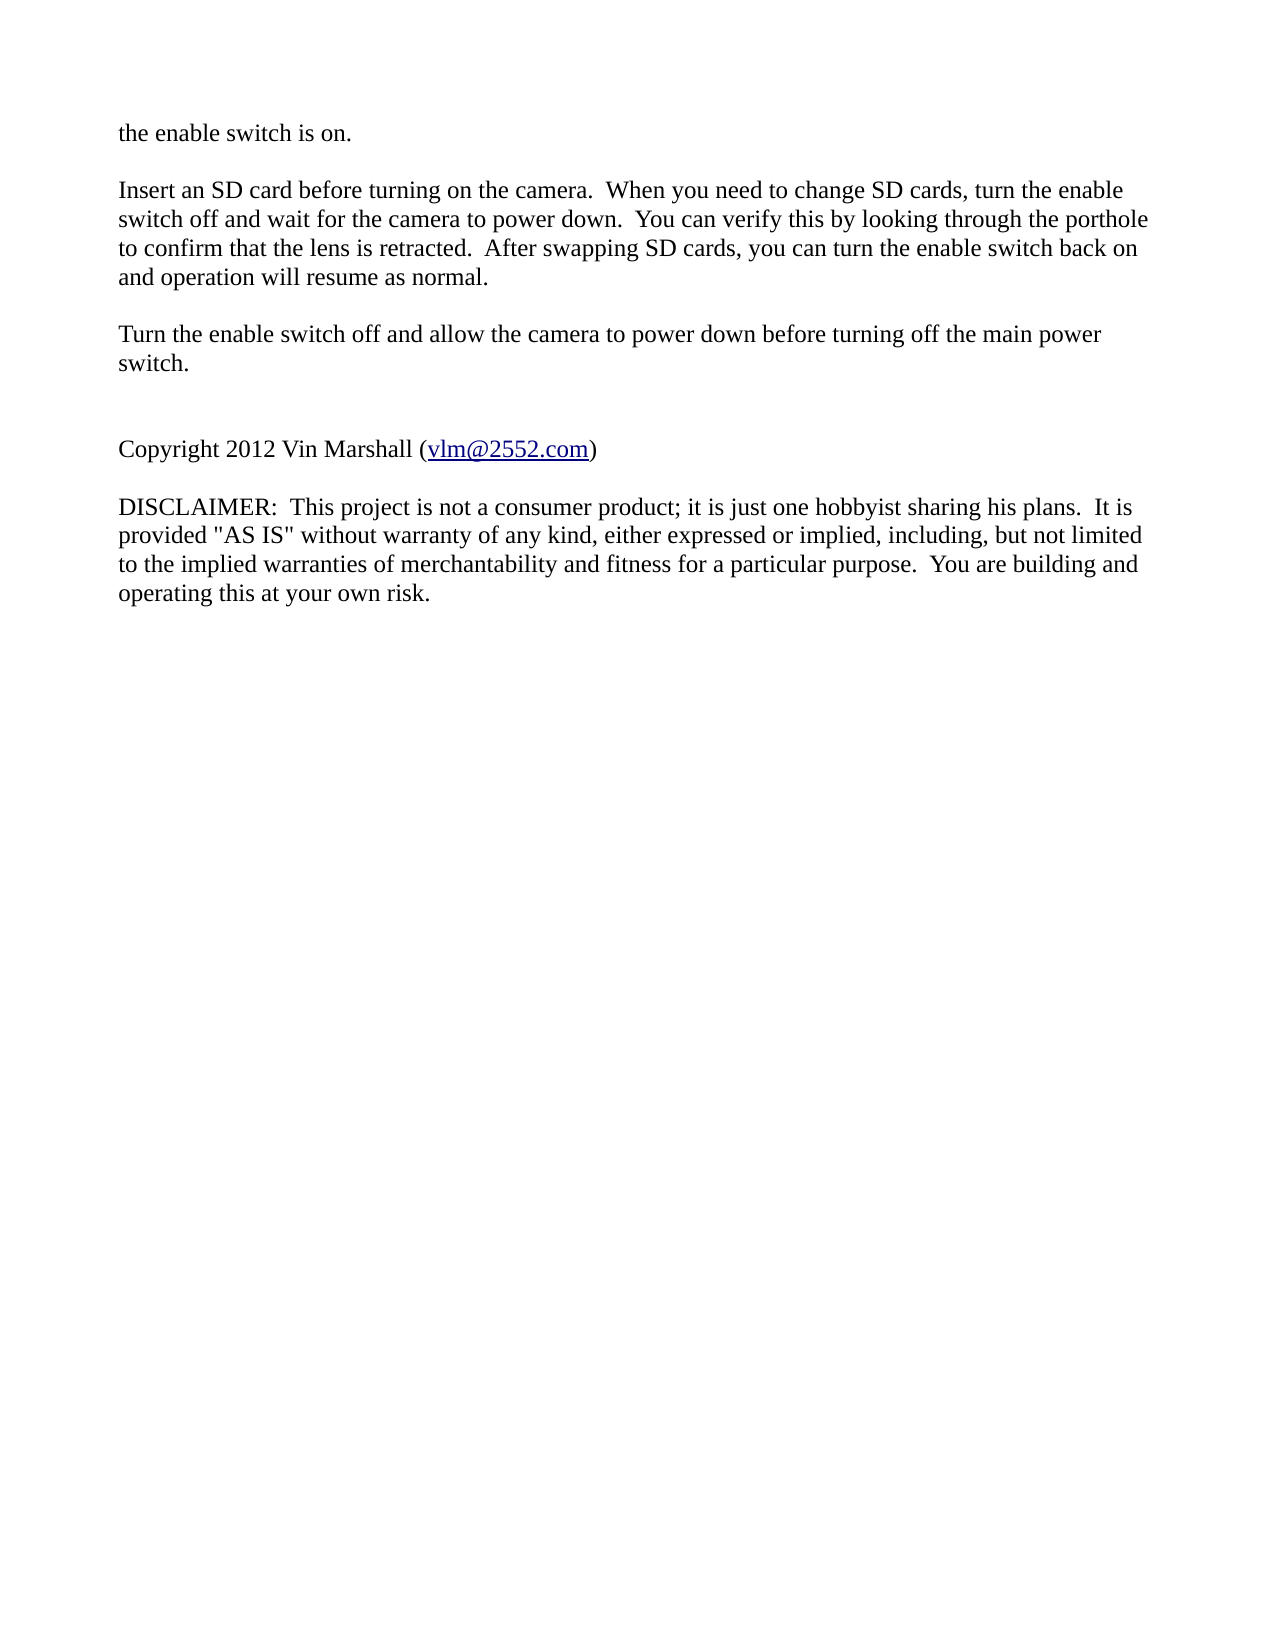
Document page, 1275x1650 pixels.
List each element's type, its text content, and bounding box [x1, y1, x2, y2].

text Copyright 2012 Vin Marshall (vlm@2552.com) [118, 434, 1157, 463]
text the enable switch is on. [118, 118, 1157, 147]
text Insert an SD card before turning on the camera. When you need to change SD cards, turn the enable switch off and wait for the camera to power down. You can verify this by looking through the porthole to confirm that the lens is retracted. After swapping SD cards, you can turn the enable switch back on and operation will resume as normal. [118, 176, 1157, 291]
text DISCLAIMER: This project is not a consumer product; it is just one hobbyist sharing his plans. It is provided "AS IS" without warranty of any kind, either expressed or implied, including, but not limited to the implied warranties of merchantability and fitness for a particular purpose. You are building and operating this at your own risk. [118, 492, 1157, 607]
text Turn the enable switch off and allow the camera to power down before turning off the main power switch. [118, 319, 1157, 377]
